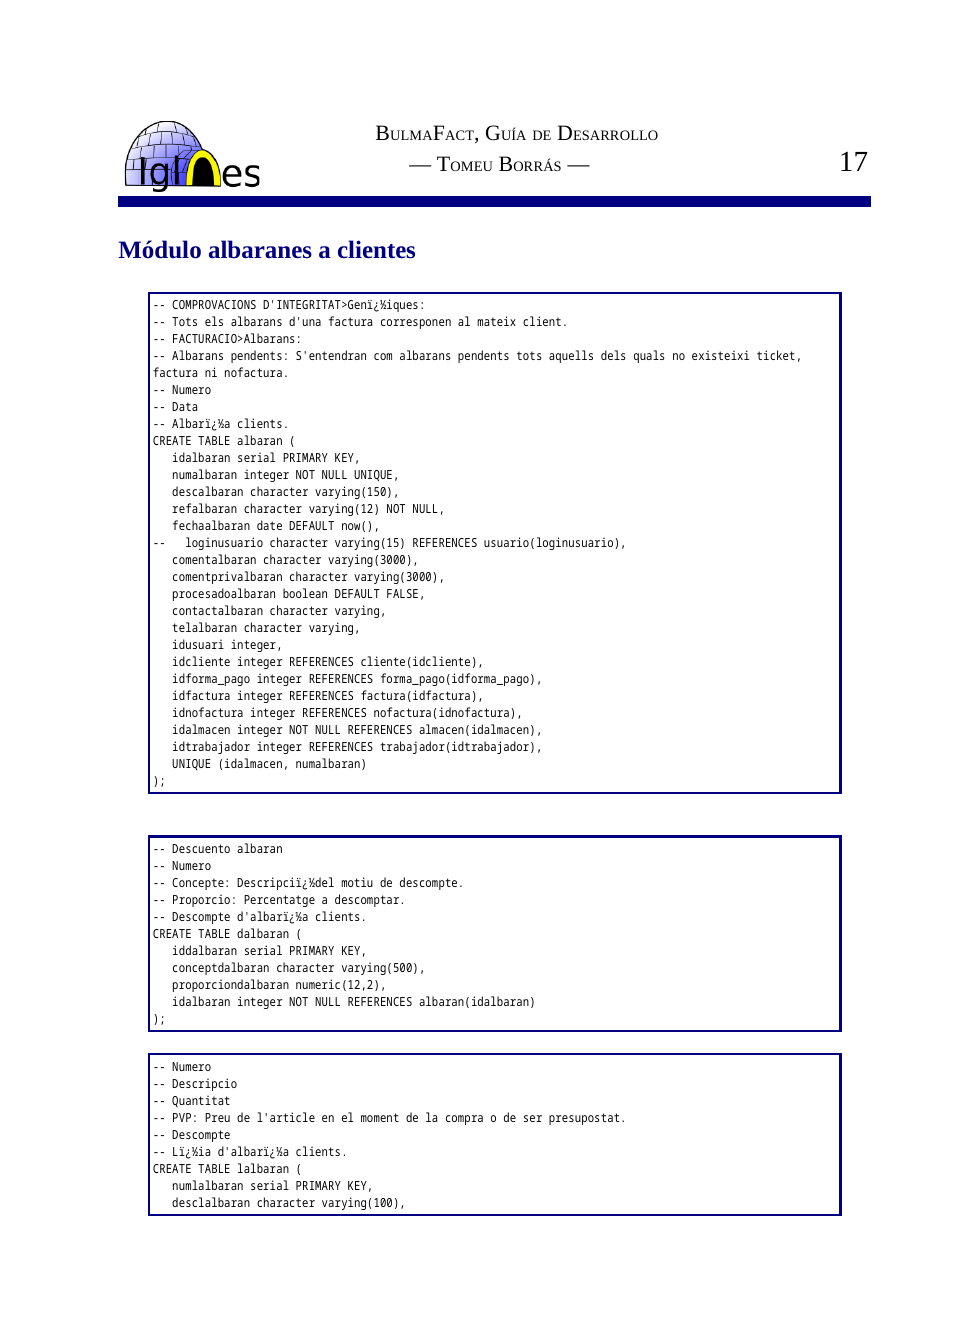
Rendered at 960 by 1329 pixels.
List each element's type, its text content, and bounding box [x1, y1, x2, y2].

text refalbaran character varying(12) NOT NULL, [150, 495, 839, 512]
text ); [150, 767, 839, 792]
text -- Descompte [150, 1121, 839, 1138]
text procesadoalbaran boolean DEFAULT FALSE, [150, 580, 839, 597]
text iddalbaran serial PRIMARY KEY, [150, 937, 839, 954]
text contactalbaran character varying, [150, 597, 839, 614]
text idusuari integer, [150, 631, 839, 648]
text -- Concepte: Descripciï¿½del motiu de descompte. [150, 869, 839, 886]
text comentalbaran character varying(3000), [150, 546, 839, 563]
text telalbaran character varying, [150, 614, 839, 631]
text CREATE TABLE dalbaran ( [150, 920, 839, 937]
text conceptdalbaran character varying(500), [150, 954, 839, 971]
text fechaalbaran date DEFAULT now(), [150, 512, 839, 529]
text -- FACTURACIO>Albarans: [150, 326, 839, 342]
text -- Descompte d'albarï¿½a clients. [150, 903, 839, 920]
text idfactura integer REFERENCES factura(idfactura), [150, 682, 839, 699]
text idforma_pago integer REFERENCES forma_pago(idforma_pago), [150, 665, 839, 682]
text CREATE TABLE albaran ( [150, 427, 839, 444]
text -- Proporcio: Percentatge a descomptar. [150, 886, 839, 903]
text proporciondalbaran numeric(12,2), [150, 971, 839, 988]
text -- Quantitat [150, 1087, 839, 1104]
text idtrabajador integer REFERENCES trabajador(idtrabajador), [150, 733, 839, 750]
text ); [150, 1005, 839, 1030]
text numlalbaran serial PRIMARY KEY, [150, 1172, 839, 1189]
text CREATE TABLE lalbaran ( [150, 1155, 839, 1172]
text descalbaran character varying(150), [150, 478, 839, 495]
text desclalbaran character varying(100), [150, 1189, 839, 1214]
text -- Numero [150, 1055, 839, 1070]
text comentprivalbaran character varying(3000), [150, 563, 839, 580]
text -- Descuento albaran [150, 838, 839, 852]
text Módulo albaranes a clientes [118, 236, 871, 264]
text -- PVP: Preu de l'article en el moment de la compra o de ser presupostat. [150, 1104, 839, 1121]
text numalbaran integer NOT NULL UNIQUE, [150, 461, 839, 478]
text idnofactura integer REFERENCES nofactura(idnofactura), [150, 699, 839, 716]
text -- Albarans pendents: S'entendran com albarans pendents tots aquells dels quals no existeixi ticket, factura ni nofactura. [150, 342, 839, 376]
text idalbaran integer NOT NULL REFERENCES albaran(idalbaran) [150, 988, 839, 1005]
text -- Descripcio [150, 1070, 839, 1087]
text UNIQUE (idalmacen, numalbaran) [150, 750, 839, 767]
text -- loginusuario character varying(15) REFERENCES usuario(loginusuario), [150, 529, 839, 546]
text -- Albarï¿½a clients. [150, 410, 839, 427]
text idalmacen integer NOT NULL REFERENCES almacen(idalmacen), [150, 716, 839, 733]
text idcliente integer REFERENCES cliente(idcliente), [150, 648, 839, 665]
text -- Numero [150, 376, 839, 393]
text -- Tots els albarans d'una factura corresponen al mateix client. [150, 308, 839, 326]
picture [124, 121, 260, 192]
text -- Numero [150, 852, 839, 869]
text -- COMPROVACIONS D'INTEGRITAT>Genï¿½iques: [150, 294, 839, 308]
text idalbaran serial PRIMARY KEY, [150, 444, 839, 461]
text -- Lï¿½ia d'albarï¿½a clients. [150, 1138, 839, 1155]
text -- Data [150, 393, 839, 410]
